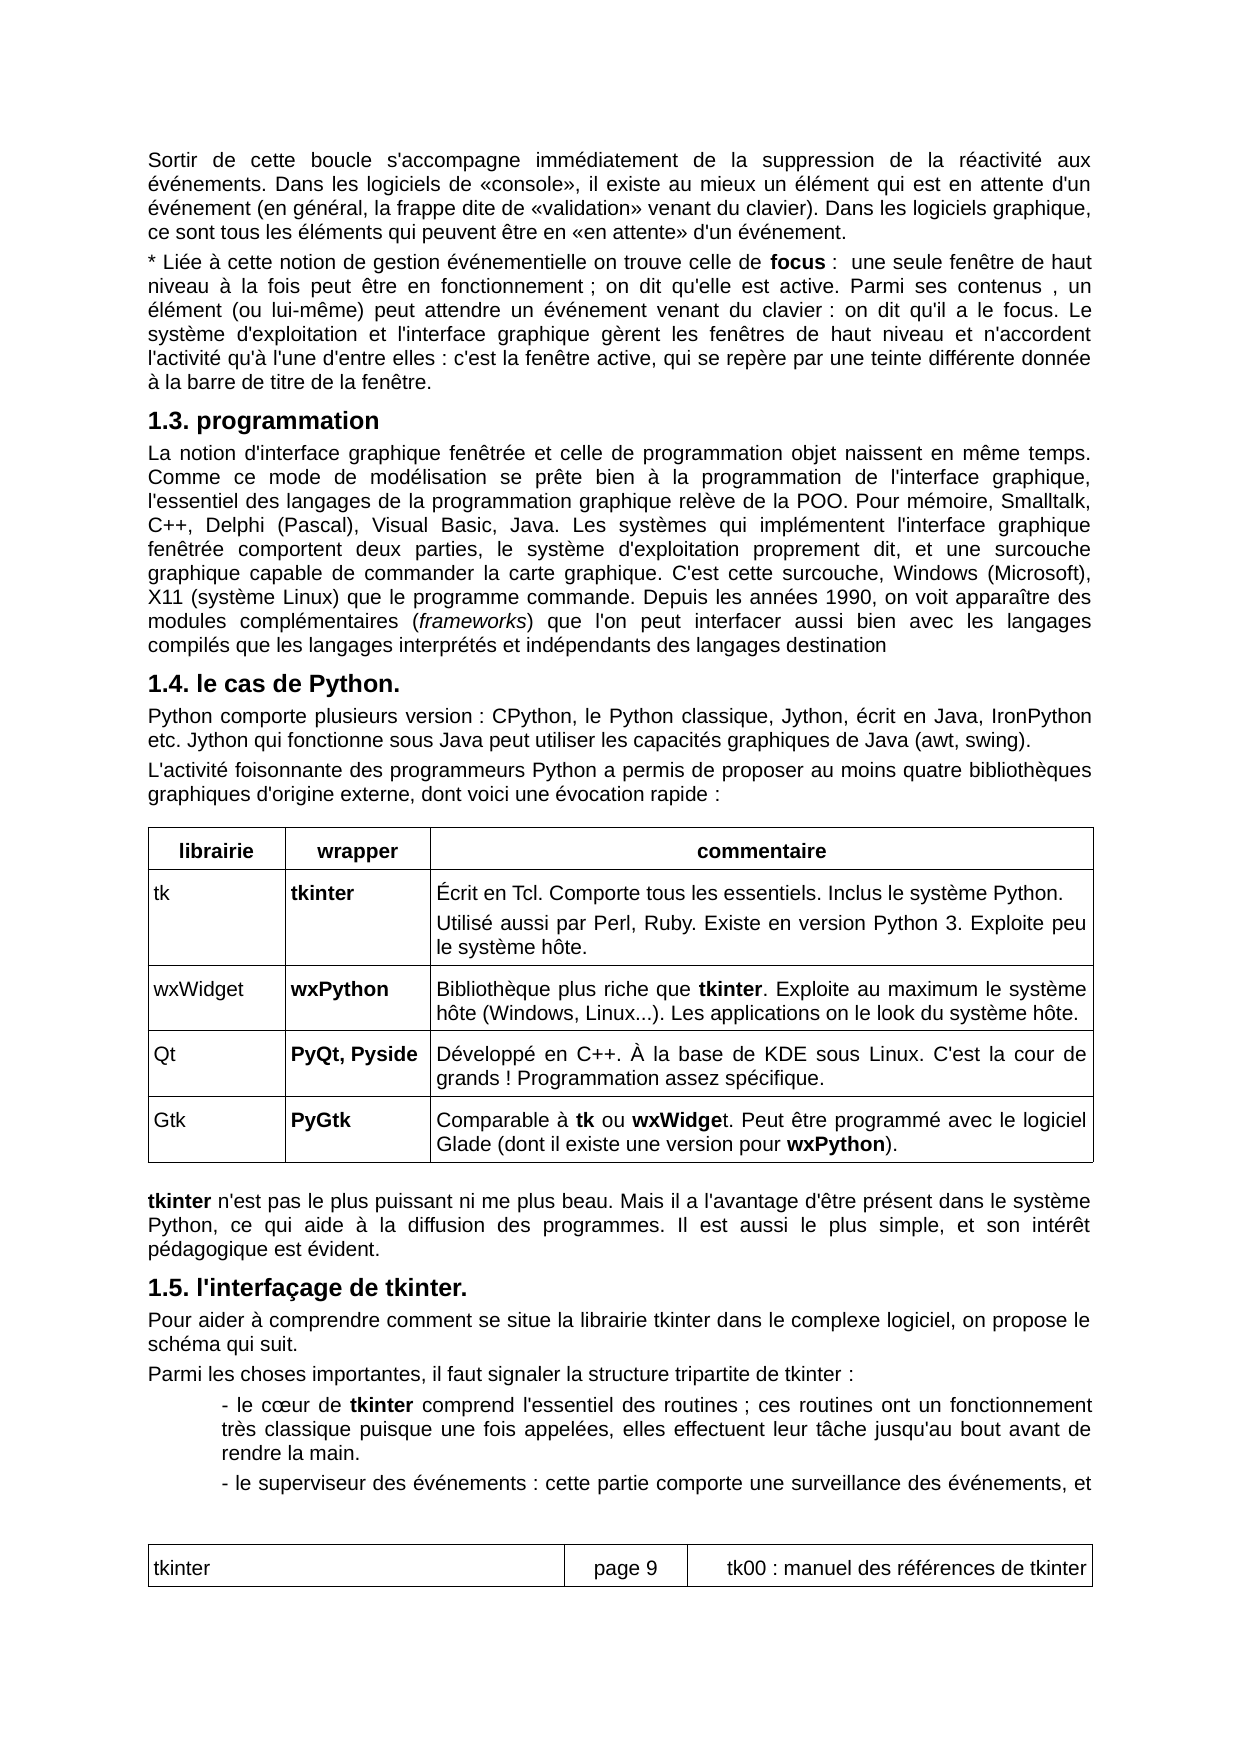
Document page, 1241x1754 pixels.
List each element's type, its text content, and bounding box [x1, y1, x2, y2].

text - le cœur de tkinter comprend l'essentiel des routines ; ces routines ont un fonctionnement très classique puisque une fois appelées, elles effectuent leur tâche jusqu'au bout avant de rendre la main. [221, 1392, 1093, 1464]
subtitle 1.4. le cas de Python. [148, 669, 1093, 698]
text - le superviseur des événements : cette partie comporte une surveillance des événements, et [221, 1471, 1093, 1494]
table_cell wxWidget [149, 966, 285, 1030]
table_cell Bibliothèque plus riche que tkinter. Exploite au maximum le système hôte (Windows, Linux...). Les applications on le look du système hôte. [431, 966, 1093, 1030]
table_cell Comparable à tk ou wxWidget. Peut être programmé avec le logiciel Glade (dont il existe une version pour wxPython). [431, 1097, 1093, 1162]
text L'activité foisonnante des programmeurs Python a permis de proposer au moins quatre bibliothèques graphiques d'origine externe, dont voici une évocation rapide : [148, 758, 1093, 806]
text Python comporte plusieurs version : CPython, le Python classique, Jython, écrit en Java, IronPython etc. Jython qui fonctionne sous Java peut utiliser les capacités graphiques de Java (awt, swing). [148, 704, 1093, 752]
text * Liée à cette notion de gestion événementielle on trouve celle de focus : une seule fenêtre de haut niveau à la fois peut être en fonctionnement ; on dit qu'elle est active. Parmi ses contenus , un élément (ou lui-même) peut attendre un événement venant du clavier : on dit qu'il a le focus. Le système d'exploitation et l'interface graphique gèrent les fenêtres de haut niveau et n'accordent l'activité qu'à l'une d'entre elles : c'est la fenêtre active, qui se repère par une teinte différente donnée à la barre de titre de la fenêtre. [148, 250, 1093, 393]
table_cell Qt [149, 1031, 285, 1096]
text Pour aider à comprendre comment se situe la librairie tkinter dans le complexe logiciel, on propose le schéma qui suit. [148, 1308, 1093, 1356]
table_cell tkinter [286, 870, 430, 964]
table_cell PyQt, Pyside [286, 1031, 430, 1096]
table_header commentaire [431, 828, 1093, 868]
table_cell Développé en C++. À la base de KDE sous Linux. C'est la cour de grands ! Programmation assez spécifique. [431, 1031, 1093, 1096]
subtitle 1.3. programmation [148, 406, 1093, 435]
table_header librairie [149, 828, 285, 868]
table_header wrapper [286, 828, 430, 868]
table_cell tk [149, 870, 285, 964]
text Parmi les choses importantes, il faut signaler la structure tripartite de tkinter : [148, 1362, 1093, 1386]
text La notion d'interface graphique fenêtrée et celle de programmation objet naissent en même temps. Comme ce mode de modélisation se prête bien à la programmation de l'interface graphique, l'essentiel des langages de la programmation graphique relève de la POO. Pour mémoire, Smalltalk, C++, Delphi (Pascal), Visual Basic, Java. Les systèmes qui implémentent l'interface graphique fenêtrée comportent deux parties, le système d'exploitation proprement dit, et une surcouche graphique capable de commander la carte graphique. C'est cette surcouche, Windows (Microsoft), X11 (système Linux) que le programme commande. Depuis les années 1990, on voit apparaître des modules complémentaires (frameworks) que l'on peut interfacer aussi bien avec les langages compilés que les langages interprétés et indépendants des langages destination [148, 441, 1093, 657]
text tkinter n'est pas le plus puissant ni me plus beau. Mais il a l'avantage d'être présent dans le système Python, ce qui aide à la diffusion des programmes. Il est aussi le plus simple, et son intérêt pédagogique est évident. [148, 1189, 1093, 1261]
subtitle 1.5. l'interfaçage de tkinter. [148, 1273, 1093, 1302]
table_cell Gtk [149, 1097, 285, 1162]
table_cell Écrit en Tcl. Comporte tous les essentiels. Inclus le système Python. Utilisé aussi par Perl, Ruby. Existe en version Python 3. Exploite peu le système hôte. [431, 870, 1093, 964]
table_cell PyGtk [286, 1097, 430, 1162]
text Sortir de cette boucle s'accompagne immédiatement de la suppression de la réactivité aux événements. Dans les logiciels de «console», il existe au mieux un élément qui est en attente d'un événement (en général, la frappe dite de «validation» venant du clavier). Dans les logiciels graphique, ce sont tous les éléments qui peuvent être en «en attente» d'un événement. [148, 148, 1093, 243]
table_cell wxPython [286, 966, 430, 1030]
